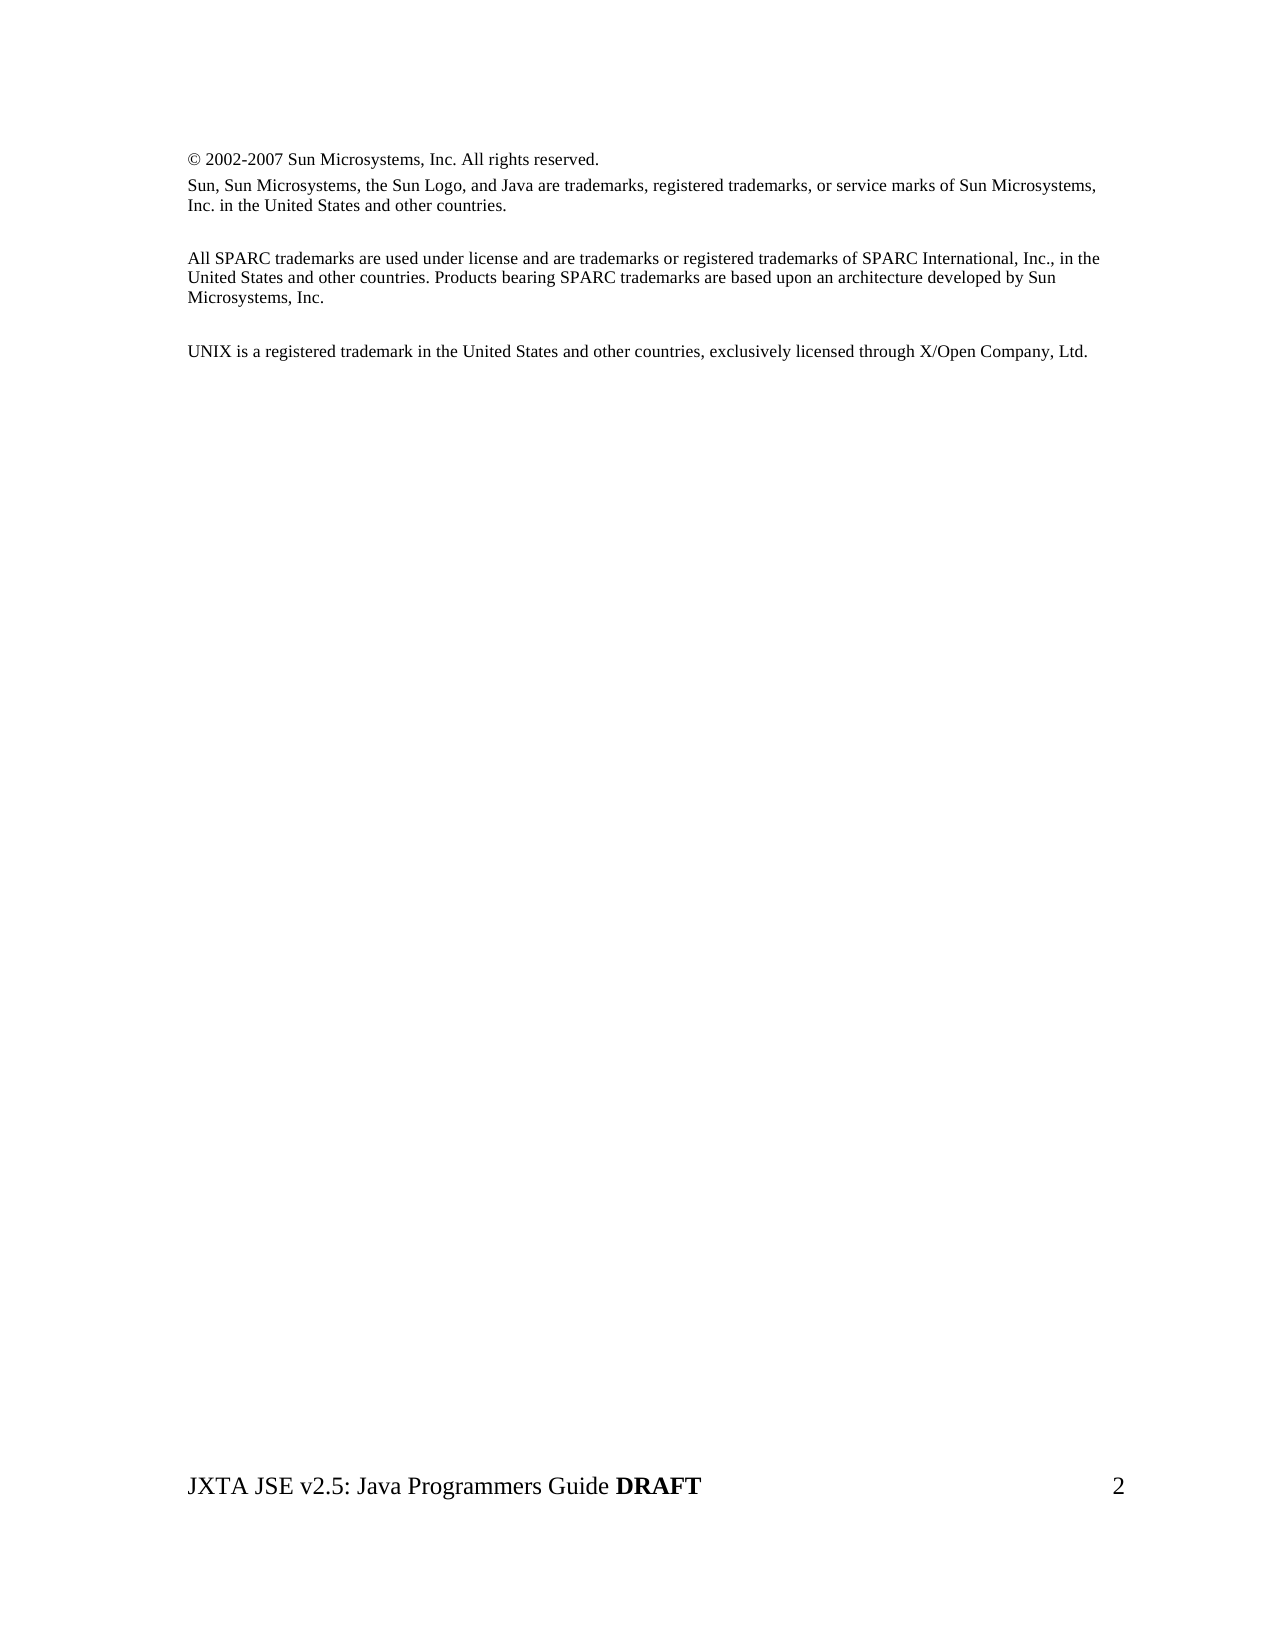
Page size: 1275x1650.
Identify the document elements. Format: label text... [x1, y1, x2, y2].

text UNIX is a registered trademark in the United States and other countries, exclusively licensed through X/Open Company, Ltd. [187, 341, 1125, 361]
text © 2002-2007 Sun Microsystems, Inc. All rights reserved. [187, 150, 1125, 169]
text All SPARC trademarks are used under license and are trademarks or registered trademarks of SPARC International, Inc., in the United States and other countries. Products bearing SPARC trademarks are based upon an architecture developed by Sun Microsystems, Inc. [187, 249, 1125, 307]
text Sun, Sun Microsystems, the Sun Logo, and Java are trademarks, registered trademarks, or service marks of Sun Microsystems, Inc. in the United States and other countries. [187, 176, 1125, 215]
